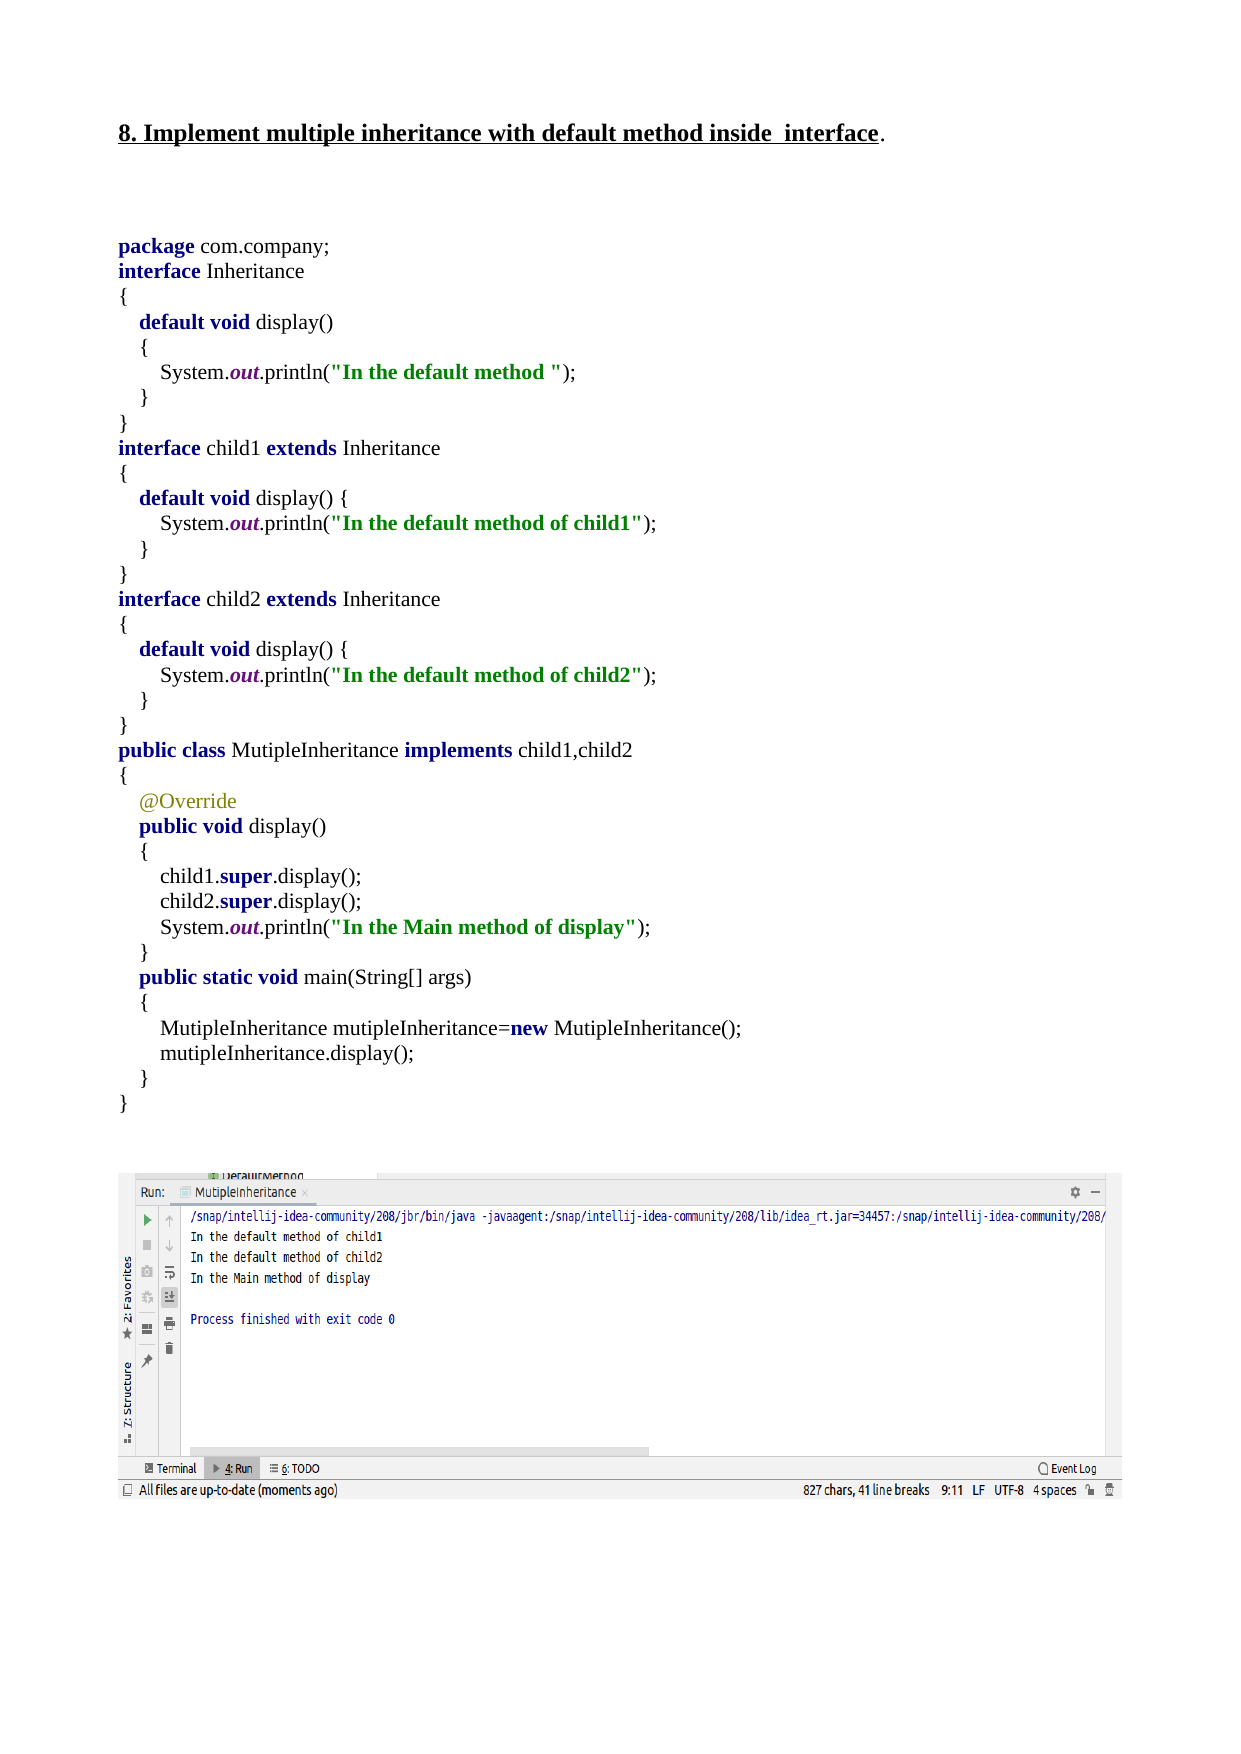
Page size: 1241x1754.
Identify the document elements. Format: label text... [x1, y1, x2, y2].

text } [118, 1065, 1122, 1090]
text 8. Implement multiple inheritance with default method inside interface. [118, 118, 1122, 147]
text System.out.println("In the default method of child1"); [118, 510, 1122, 536]
text { [118, 989, 1122, 1014]
text { [118, 283, 1122, 309]
text { [118, 460, 1122, 485]
text } [118, 939, 1122, 964]
text { [118, 762, 1122, 788]
text { [118, 611, 1122, 636]
text public void display() [118, 813, 1122, 838]
text { [118, 838, 1122, 863]
text interface child1 extends Inheritance [118, 435, 1122, 460]
text } [118, 536, 1122, 561]
text child2.super.display(); [118, 888, 1122, 914]
text } [118, 561, 1122, 586]
text } [118, 409, 1122, 435]
text public static void main(String[] args) [118, 964, 1122, 989]
text MutipleInheritance mutipleInheritance=new MutipleInheritance(); [118, 1014, 1122, 1040]
text child1.super.display(); [118, 863, 1122, 888]
text @Override [118, 788, 1122, 813]
text System.out.println("In the default method of child2"); [118, 662, 1122, 687]
text package com.company; [118, 233, 1122, 258]
picture [118, 1173, 1123, 1499]
text default void display() { [118, 636, 1122, 662]
text } [118, 384, 1122, 409]
text } [118, 687, 1122, 712]
text default void display() [118, 309, 1122, 334]
text { [118, 334, 1122, 359]
text System.out.println("In the Main method of display"); [118, 914, 1122, 939]
text } [118, 1090, 1122, 1115]
text interface child2 extends Inheritance [118, 586, 1122, 611]
text public class MutipleInheritance implements child1,child2 [118, 737, 1122, 762]
text } [118, 712, 1122, 737]
text interface Inheritance [118, 258, 1122, 283]
text mutipleInheritance.display(); [118, 1040, 1122, 1065]
text default void display() { [118, 485, 1122, 510]
text System.out.println("In the default method "); [118, 359, 1122, 384]
